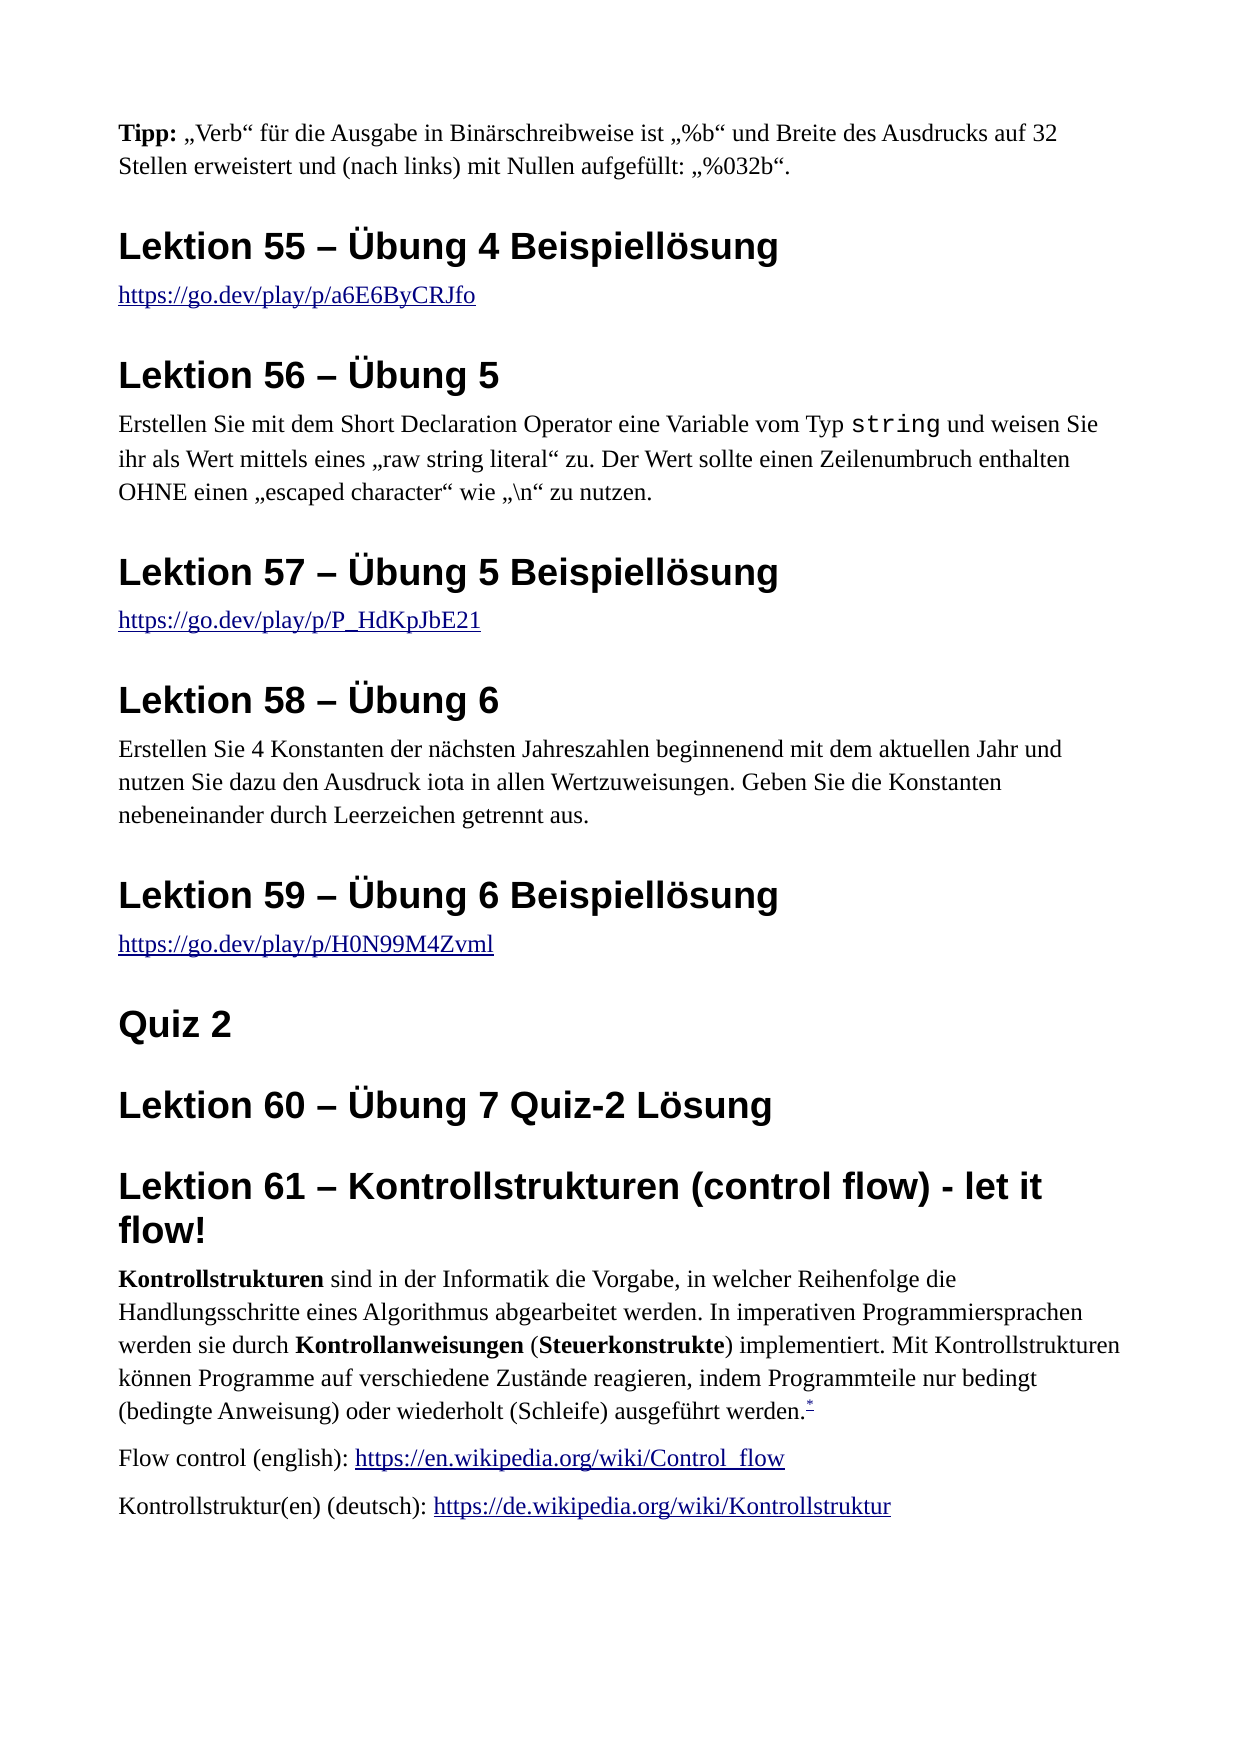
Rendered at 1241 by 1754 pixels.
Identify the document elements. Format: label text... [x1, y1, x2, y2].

subtitle Quiz 2 [118, 1002, 1122, 1045]
subtitle Lektion 57 – Übung 5 Beispiellösung [118, 549, 1122, 593]
subtitle Lektion 56 – Übung 5 [118, 352, 1122, 396]
subtitle Lektion 60 – Übung 7 Quiz-2 Lösung [118, 1083, 1122, 1126]
subtitle Lektion 55 – Übung 4 Beispiellösung [118, 224, 1122, 267]
subtitle Lektion 61 – Kontrollstrukturen (control flow) - let it flow! [118, 1164, 1122, 1251]
text Flow control (english): https://en.wikipedia.org/wiki/Control_flow [118, 1443, 1122, 1472]
text Erstellen Sie mit dem Short Declaration Operator eine Variable vom Typ string und weisen Sie ihr als Wert mittels eines „raw string literal“ zu. Der Wert sollte einen Zeilenumbruch enthalten OHNE einen „escaped character“ wie „\n“ zu nutzen. [118, 409, 1122, 506]
subtitle Lektion 59 – Übung 6 Beispiellösung [118, 873, 1122, 917]
text Tipp: „Verb“ für die Ausgabe in Binärschreibweise ist „%b“ und Breite des Ausdrucks auf 32 Stellen erweistert und (nach links) mit Nullen aufgefüllt: „%032b“. [118, 118, 1122, 180]
subtitle Lektion 58 – Übung 6 [118, 678, 1122, 722]
text https://go.dev/play/p/H0N99M4Zvml [118, 929, 1122, 958]
text Kontrollstrukturen sind in der Informatik die Vorgabe, in welcher Reihenfolge die Handlungsschritte eines Algorithmus abgearbeitet werden. In imperativen Programmiersprachen werden sie durch Kontrollanweisungen (Steuerkonstrukte) implementiert. Mit Kontrollstrukturen können Programme auf verschiedene Zustände reagieren, indem Programmteile nur bedingt (bedingte Anweisung) oder wiederholt (Schleife) ausgeführt werden.* [118, 1264, 1122, 1424]
text Kontrollstruktur(en) (deutsch): https://de.wikipedia.org/wiki/Kontrollstruktur [118, 1491, 1122, 1520]
text https://go.dev/play/p/a6E6ByCRJfo [118, 280, 1122, 309]
text Erstellen Sie 4 Konstanten der nächsten Jahreszahlen beginnenend mit dem aktuellen Jahr und nutzen Sie dazu den Ausdruck iota in allen Wertzuweisungen. Geben Sie die Konstanten nebeneinander durch Leerzeichen getrennt aus. [118, 734, 1122, 829]
text https://go.dev/play/p/P_HdKpJbE21 [118, 606, 1122, 634]
